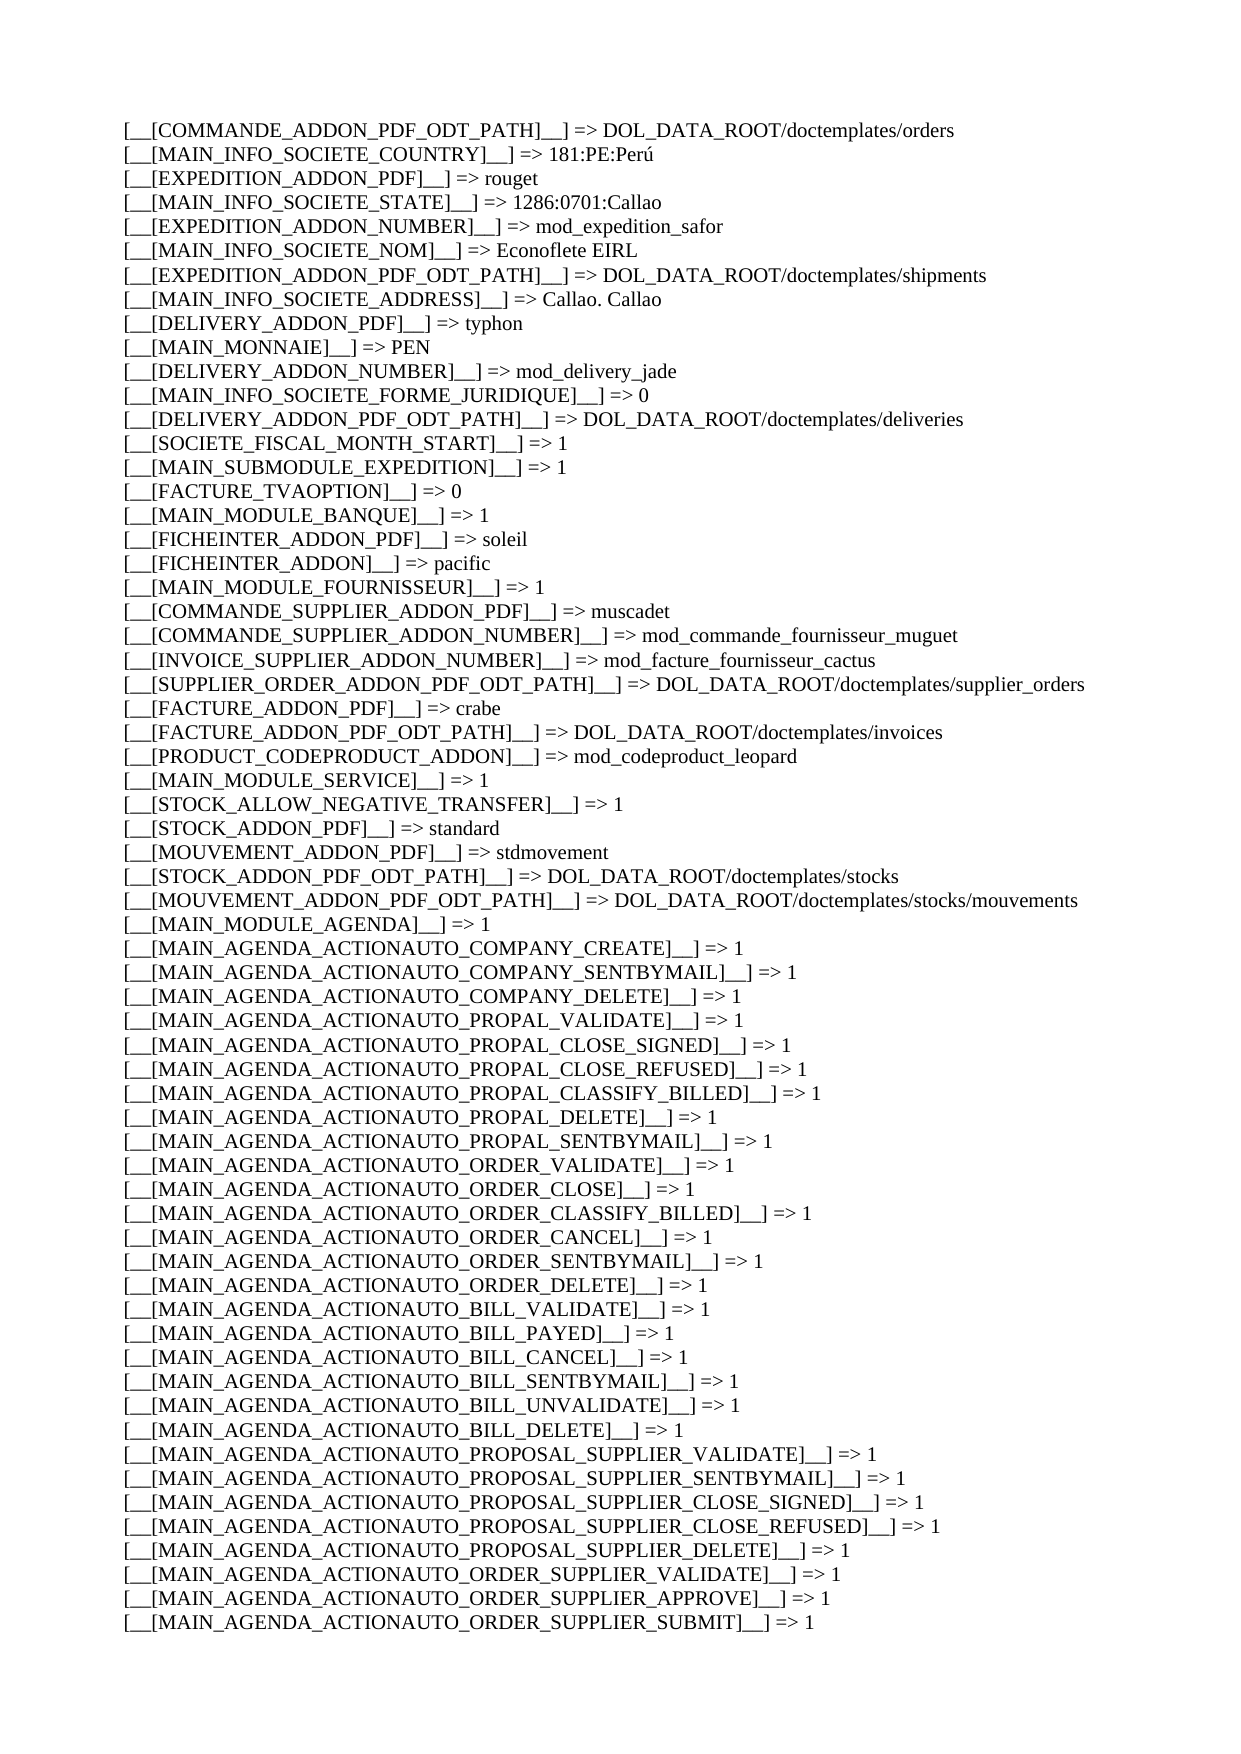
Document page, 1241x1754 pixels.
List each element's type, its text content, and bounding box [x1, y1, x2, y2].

text [__[COMMANDE_ADDON_PDF_ODT_PATH]__] => DOL_DATA_ROOT/doctemplates/orders [__[MAIN_INFO_SOCIETE_COUNTRY]__] => 181:PE:Perú [__[EXPEDITION_ADDON_PDF]__] => rouget [__[MAIN_INFO_SOCIETE_STATE]__] => 1286:0701:Callao [__[EXPEDITION_ADDON_NUMBER]__] => mod_expedition_safor [__[MAIN_INFO_SOCIETE_NOM]__] => Econoflete EIRL [__[EXPEDITION_ADDON_PDF_ODT_PATH]__] => DOL_DATA_ROOT/doctemplates/shipments [__[MAIN_INFO_SOCIETE_ADDRESS]__] => Callao. Callao [__[DELIVERY_ADDON_PDF]__] => typhon [__[MAIN_MONNAIE]__] => PEN [__[DELIVERY_ADDON_NUMBER]__] => mod_delivery_jade [__[MAIN_INFO_SOCIETE_FORME_JURIDIQUE]__] => 0 [__[DELIVERY_ADDON_PDF_ODT_PATH]__] => DOL_DATA_ROOT/doctemplates/deliveries [__[SOCIETE_FISCAL_MONTH_START]__] => 1 [__[MAIN_SUBMODULE_EXPEDITION]__] => 1 [__[FACTURE_TVAOPTION]__] => 0 [__[MAIN_MODULE_BANQUE]__] => 1 [__[FICHEINTER_ADDON_PDF]__] => soleil [__[FICHEINTER_ADDON]__] => pacific [__[MAIN_MODULE_FOURNISSEUR]__] => 1 [__[COMMANDE_SUPPLIER_ADDON_PDF]__] => muscadet [__[COMMANDE_SUPPLIER_ADDON_NUMBER]__] => mod_commande_fournisseur_muguet [__[INVOICE_SUPPLIER_ADDON_NUMBER]__] => mod_facture_fournisseur_cactus [__[SUPPLIER_ORDER_ADDON_PDF_ODT_PATH]__] => DOL_DATA_ROOT/doctemplates/supplier_orders [__[FACTURE_ADDON_PDF]__] => crabe [__[FACTURE_ADDON_PDF_ODT_PATH]__] => DOL_DATA_ROOT/doctemplates/invoices [__[PRODUCT_CODEPRODUCT_ADDON]__] => mod_codeproduct_leopard [__[MAIN_MODULE_SERVICE]__] => 1 [__[STOCK_ALLOW_NEGATIVE_TRANSFER]__] => 1 [__[STOCK_ADDON_PDF]__] => standard [__[MOUVEMENT_ADDON_PDF]__] => stdmovement [__[STOCK_ADDON_PDF_ODT_PATH]__] => DOL_DATA_ROOT/doctemplates/stocks [__[MOUVEMENT_ADDON_PDF_ODT_PATH]__] => DOL_DATA_ROOT/doctemplates/stocks/mouvements [__[MAIN_MODULE_AGENDA]__] => 1 [__[MAIN_AGENDA_ACTIONAUTO_COMPANY_CREATE]__] => 1 [__[MAIN_AGENDA_ACTIONAUTO_COMPANY_SENTBYMAIL]__] => 1 [__[MAIN_AGENDA_ACTIONAUTO_COMPANY_DELETE]__] => 1 [__[MAIN_AGENDA_ACTIONAUTO_PROPAL_VALIDATE]__] => 1 [__[MAIN_AGENDA_ACTIONAUTO_PROPAL_CLOSE_SIGNED]__] => 1 [__[MAIN_AGENDA_ACTIONAUTO_PROPAL_CLOSE_REFUSED]__] => 1 [__[MAIN_AGENDA_ACTIONAUTO_PROPAL_CLASSIFY_BILLED]__] => 1 [__[MAIN_AGENDA_ACTIONAUTO_PROPAL_DELETE]__] => 1 [__[MAIN_AGENDA_ACTIONAUTO_PROPAL_SENTBYMAIL]__] => 1 [__[MAIN_AGENDA_ACTIONAUTO_ORDER_VALIDATE]__] => 1 [__[MAIN_AGENDA_ACTIONAUTO_ORDER_CLOSE]__] => 1 [__[MAIN_AGENDA_ACTIONAUTO_ORDER_CLASSIFY_BILLED]__] => 1 [__[MAIN_AGENDA_ACTIONAUTO_ORDER_CANCEL]__] => 1 [__[MAIN_AGENDA_ACTIONAUTO_ORDER_SENTBYMAIL]__] => 1 [__[MAIN_AGENDA_ACTIONAUTO_ORDER_DELETE]__] => 1 [__[MAIN_AGENDA_ACTIONAUTO_BILL_VALIDATE]__] => 1 [__[MAIN_AGENDA_ACTIONAUTO_BILL_PAYED]__] => 1 [__[MAIN_AGENDA_ACTIONAUTO_BILL_CANCEL]__] => 1 [__[MAIN_AGENDA_ACTIONAUTO_BILL_SENTBYMAIL]__] => 1 [__[MAIN_AGENDA_ACTIONAUTO_BILL_UNVALIDATE]__] => 1 [__[MAIN_AGENDA_ACTIONAUTO_BILL_DELETE]__] => 1 [__[MAIN_AGENDA_ACTIONAUTO_PROPOSAL_SUPPLIER_VALIDATE]__] => 1 [__[MAIN_AGENDA_ACTIONAUTO_PROPOSAL_SUPPLIER_SENTBYMAIL]__] => 1 [__[MAIN_AGENDA_ACTIONAUTO_PROPOSAL_SUPPLIER_CLOSE_SIGNED]__] => 1 [__[MAIN_AGENDA_ACTIONAUTO_PROPOSAL_SUPPLIER_CLOSE_REFUSED]__] => 1 [__[MAIN_AGENDA_ACTIONAUTO_PROPOSAL_SUPPLIER_DELETE]__] => 1 [__[MAIN_AGENDA_ACTIONAUTO_ORDER_SUPPLIER_VALIDATE]__] => 1 [__[MAIN_AGENDA_ACTIONAUTO_ORDER_SUPPLIER_APPROVE]__] => 1 [__[MAIN_AGENDA_ACTIONAUTO_ORDER_SUPPLIER_SUBMIT]__] => 1 [118, 118, 1122, 1634]
